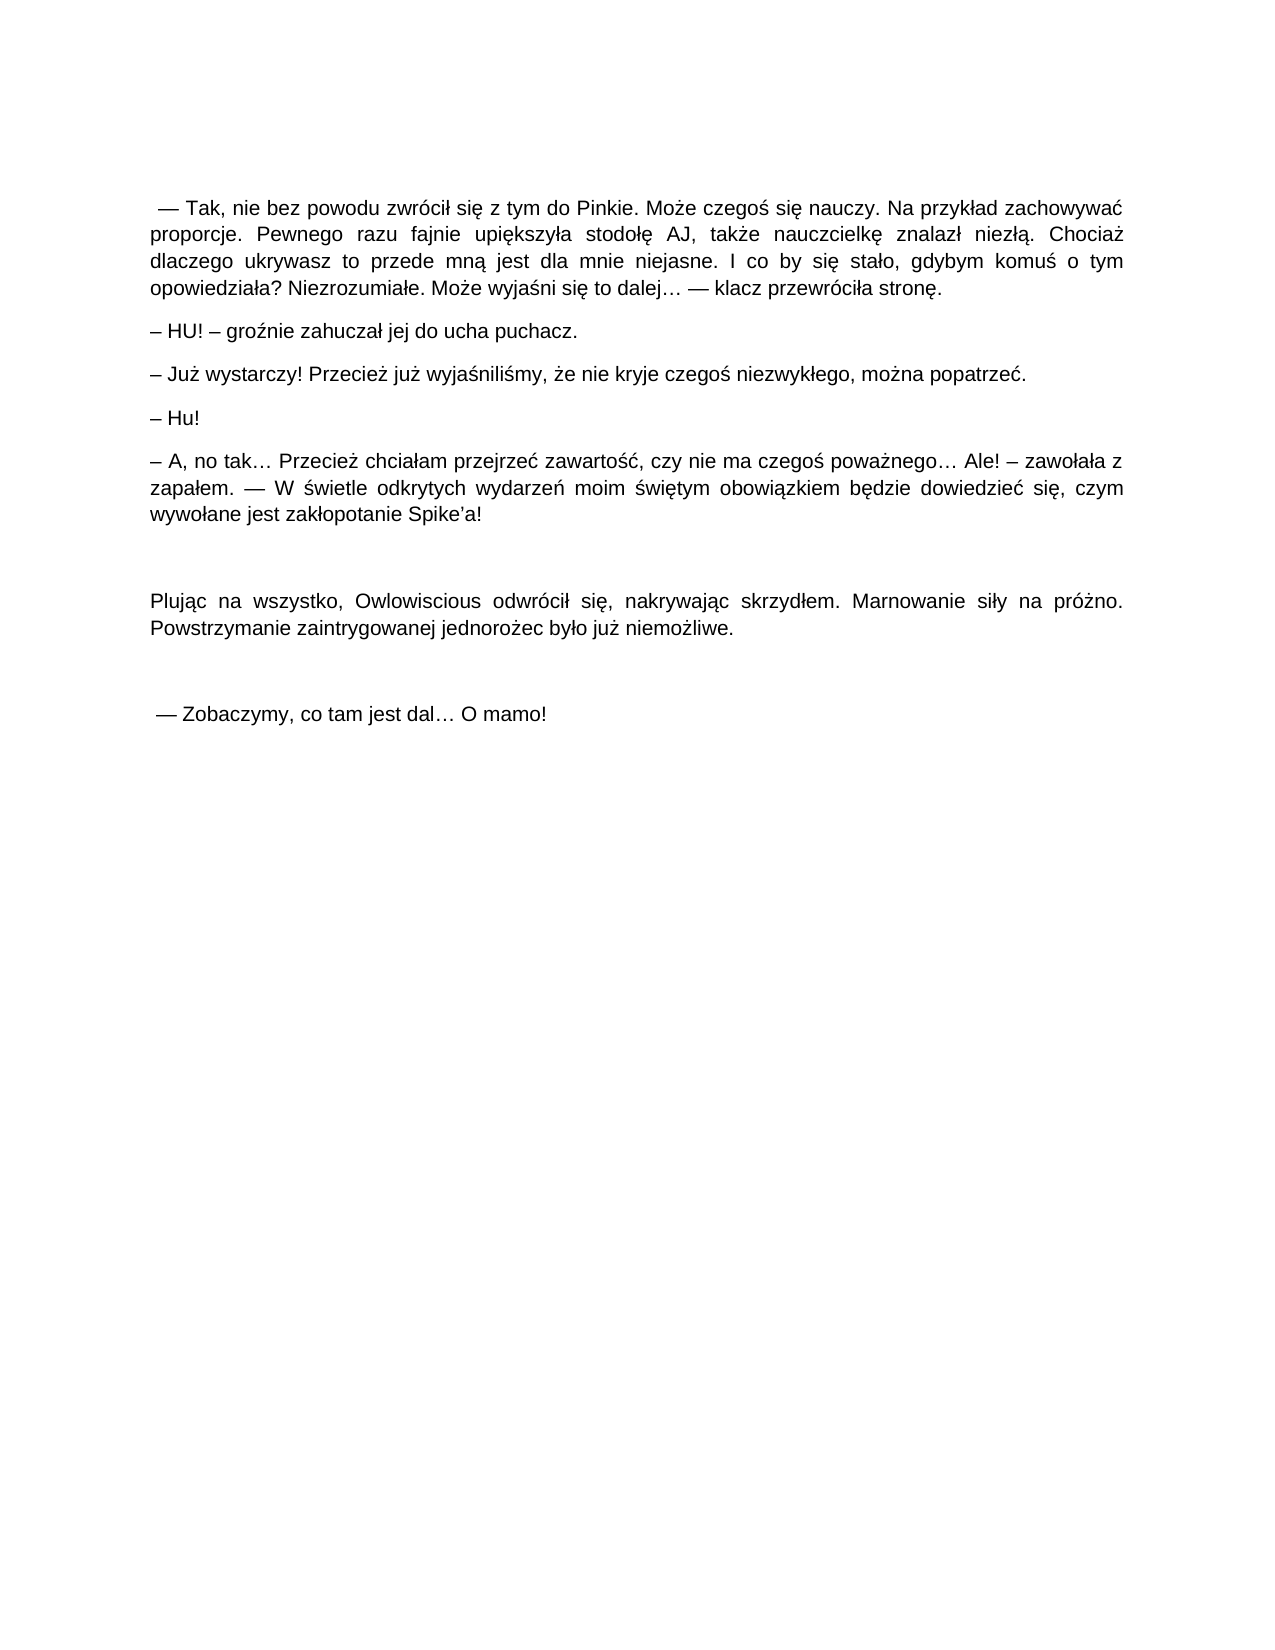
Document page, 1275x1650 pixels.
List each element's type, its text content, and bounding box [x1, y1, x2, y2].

text – Już wystarczy! Przecież już wyjaśniliśmy, że nie kryje czegoś niezwykłego, można popatrzeć. [150, 363, 1125, 386]
text — Tak, nie bez powodu zwrócił się z tym do Pinkie. Może czegoś się nauczy. Na przykład zachowywać proporcje. Pewnego razu fajnie upiększyła stodołę AJ, także nauczcielkę znalazł niezłą. Chociaż dlaczego ukrywasz to przede mną jest dla mnie niejasne. I co by się stało, gdybym komuś o tym opowiedziała? Niezrozumiałe. Może wyjaśni się to dalej… — klacz przewróciła stronę. [150, 196, 1125, 299]
text – Hu! [150, 406, 1125, 429]
text — Zobaczymy, co tam jest dal… O mamo! [150, 703, 1125, 726]
text Plując na wszystko, Owlowiscious odwrócił się, nakrywając skrzydłem. Marnowanie siły na próżno. Powstrzymanie zaintrygowanej jednorożec było już niemożliwe. [150, 589, 1125, 639]
text – HU! – groźnie zahuczał jej do ucha puchacz. [150, 319, 1125, 343]
text – A, no tak… Przecież chciałam przejrzeć zawartość, czy nie ma czegoś poważnego… Ale! – zawołała z zapałem. — W świetle odkrytych wydarzeń moim świętym obowiązkiem będzie dowiedzieć się, czym wywołane jest zakłopotanie Spike’a! [150, 449, 1125, 526]
